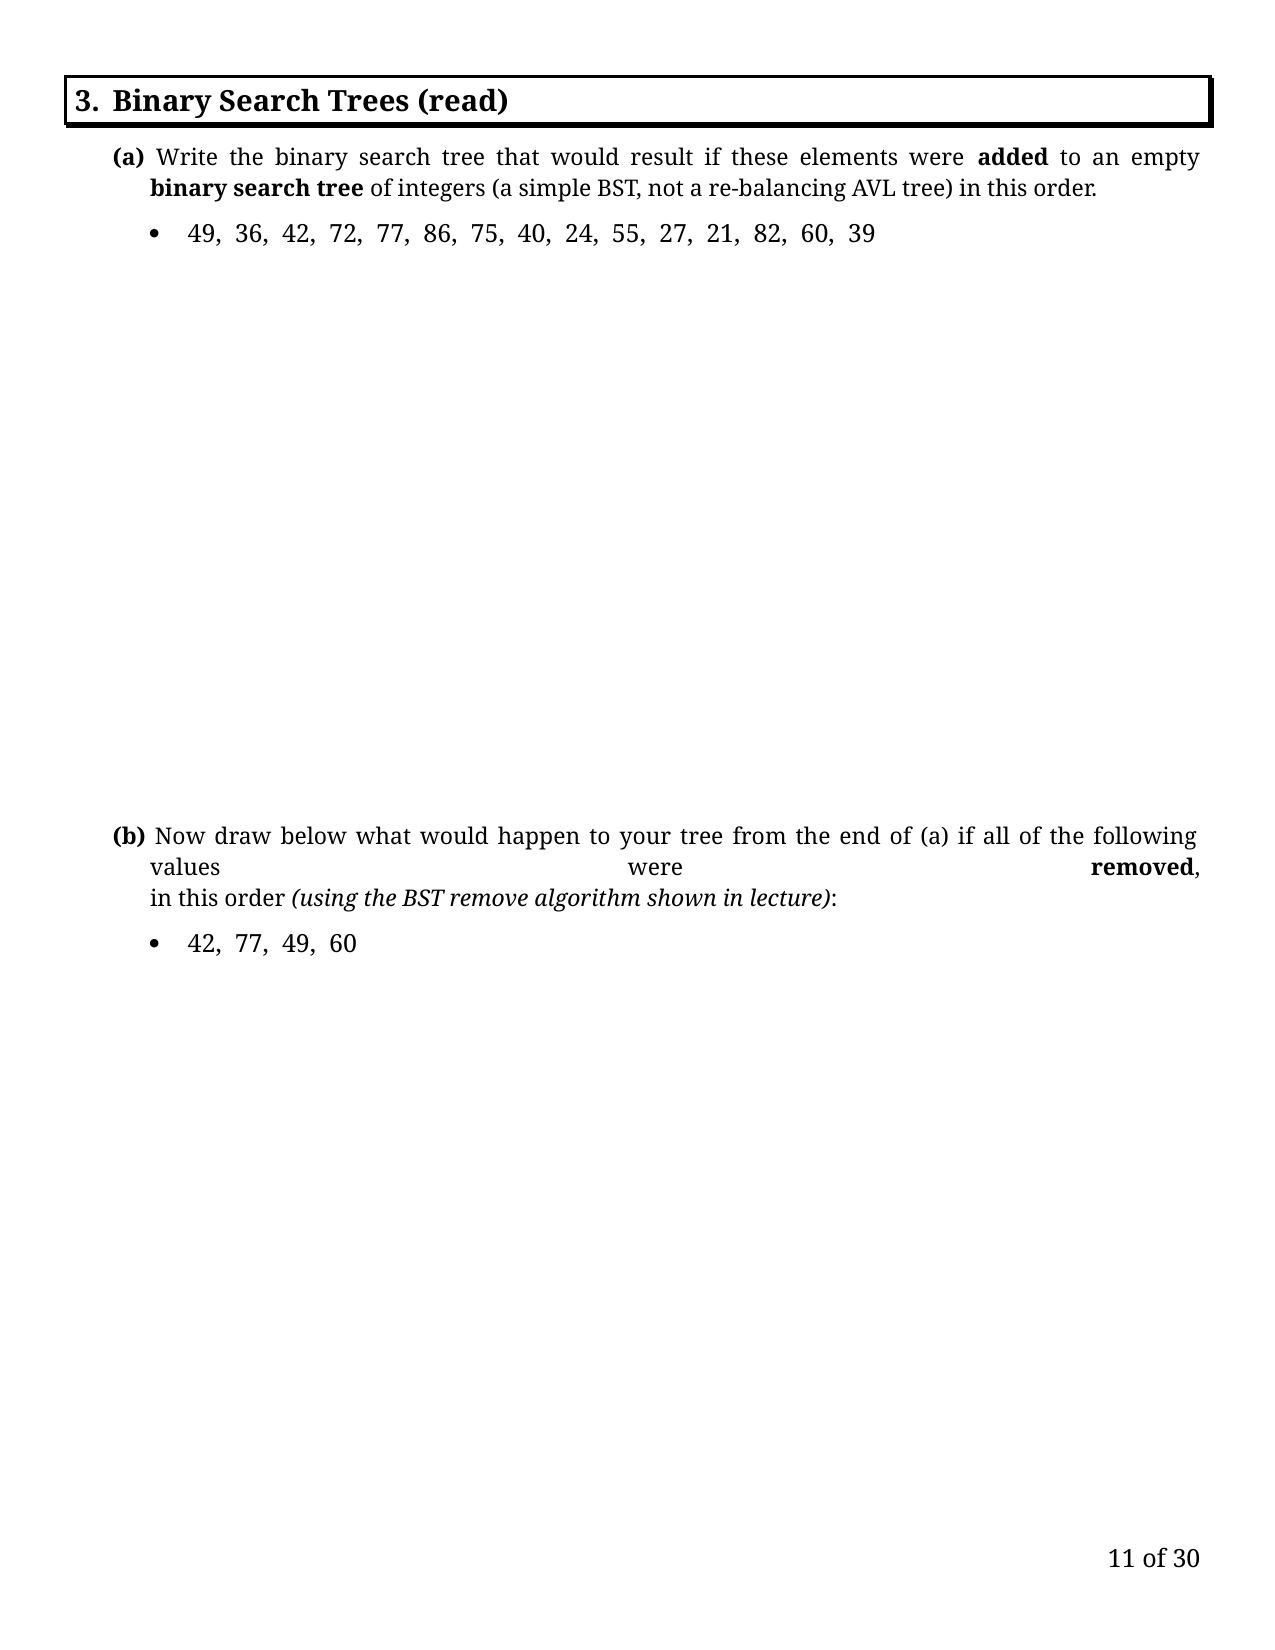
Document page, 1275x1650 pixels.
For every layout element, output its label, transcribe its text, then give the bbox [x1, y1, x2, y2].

text (b) Now draw below what would happen to your tree from the end of (a) if all of the following values were removed, in this order (using the BST remove algorithm shown in lecture): [112, 820, 1200, 913]
list 42, 77, 49, 60 [150, 926, 1200, 960]
text (a) Write the binary search tree that would result if these elements were added to an empty binary search tree of integers (a simple BST, not a re-balancing AVL tree) in this order. [112, 141, 1200, 203]
list 49, 36, 42, 72, 77, 86, 75, 40, 24, 55, 27, 21, 82, 60, 39 [150, 216, 1200, 250]
subtitle 3. Binary Search Trees (read) [67, 78, 1208, 122]
